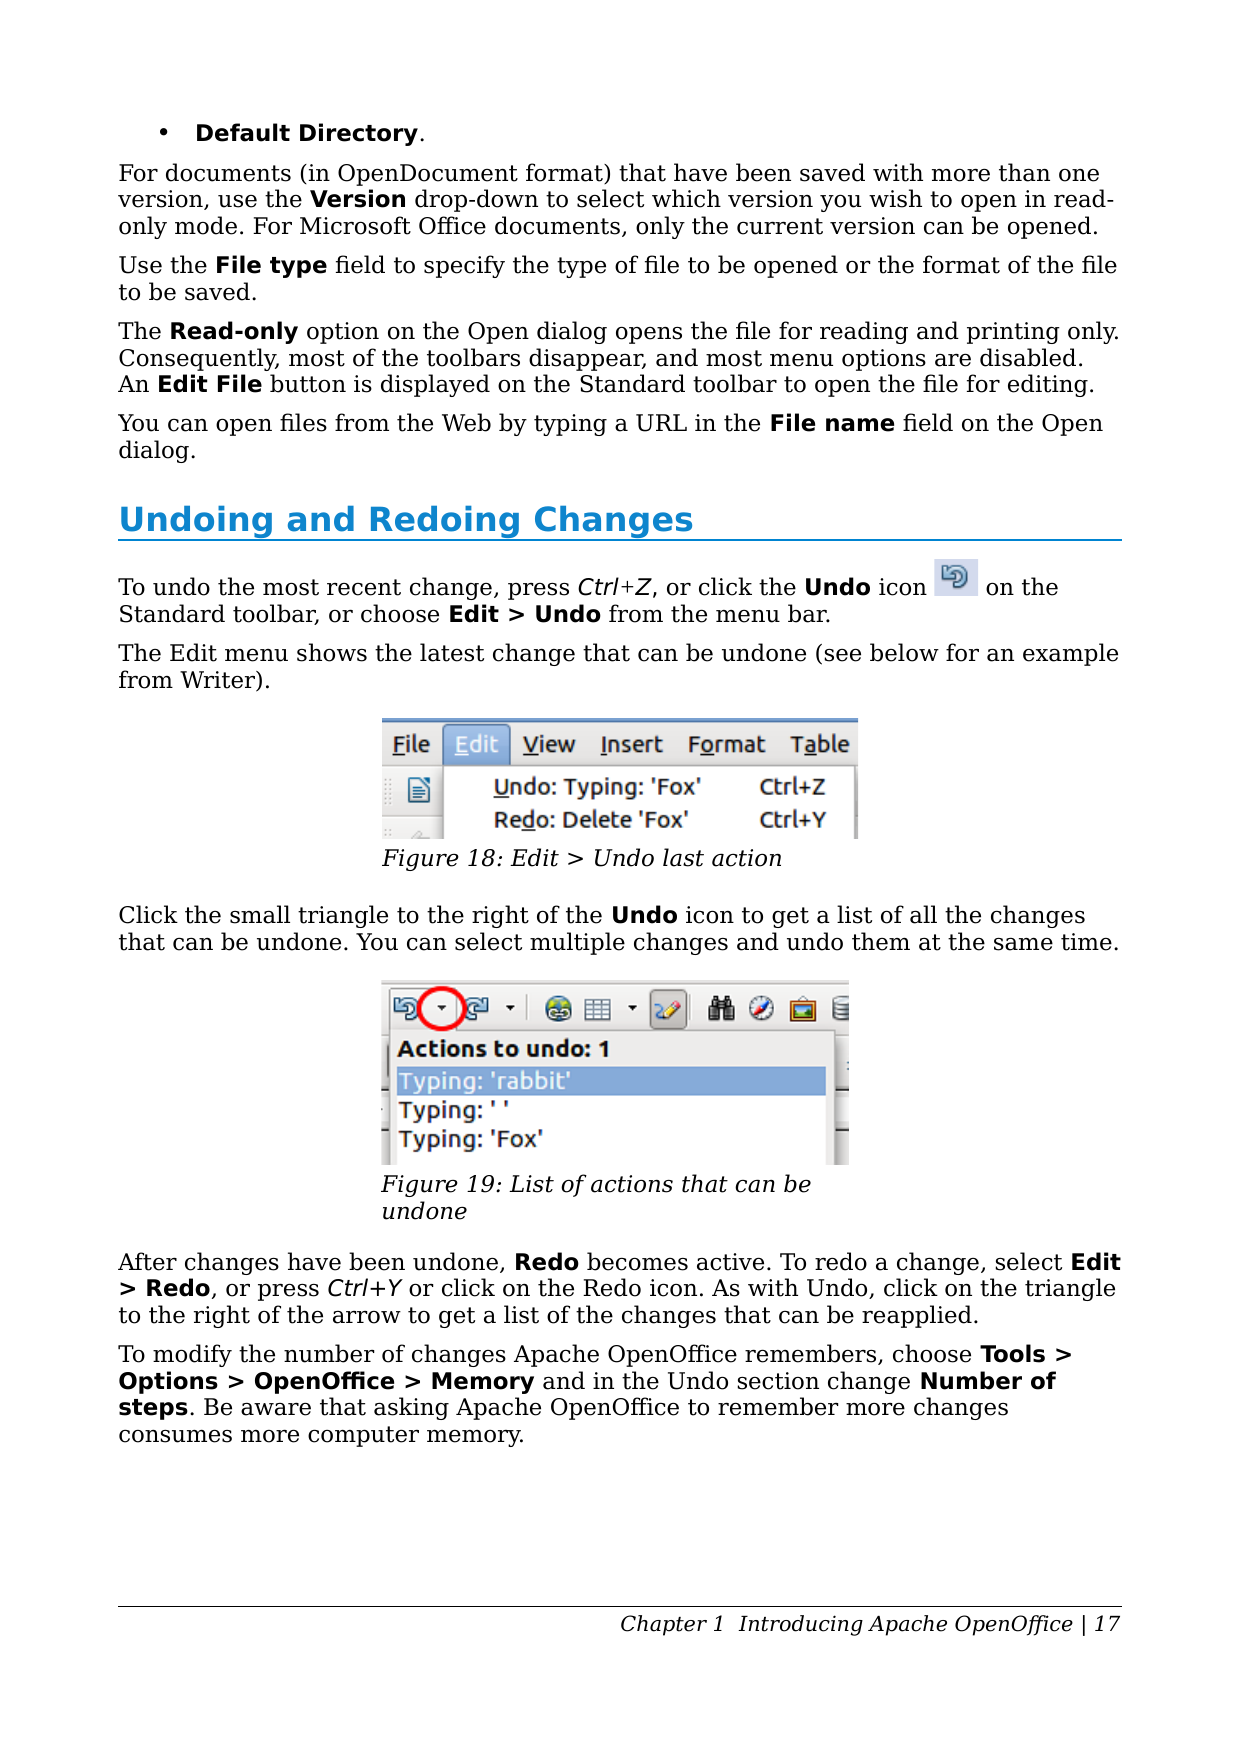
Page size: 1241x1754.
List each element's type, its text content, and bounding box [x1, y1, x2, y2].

picture [382, 718, 859, 839]
subtitle Undoing and Redoing Changes [118, 500, 1122, 539]
text The Edit menu shows the latest change that can be undone (see below for an example from Writer). [118, 640, 1122, 694]
text Use the File type field to specify the type of file to be opened or the format of the file to be saved. [118, 252, 1122, 306]
text Click the small triangle to the right of the Undo icon to get a list of all the changes that can be undone. You can select multiple changes and undo them at the same time. [118, 902, 1122, 955]
text You can open files from the Web by typing a URL in the File name field on the Open dialog. [118, 411, 1122, 464]
text Figure 18: Edit > Undo last action [382, 845, 858, 872]
text After changes have been undone, Redo becomes active. To redo a change, select Edit > Redo, or press Ctrl+Y or click on the Redo icon. As with Undo, click on the triangle to the right of the arrow to get a list of the changes that can be reapplied. [118, 1249, 1122, 1329]
picture [934, 559, 979, 596]
text To undo the most recent change, press Ctrl+Z, or click the Undo icon on the Standard toolbar, or choose Edit > Undo from the menu bar. [118, 560, 1122, 628]
list Default Directory. [156, 118, 1122, 147]
text For documents (in OpenDocument format) that have been saved with more than one version, use the Version drop-down to select which version you wish to open in read-only mode. For Microsoft Office documents, only the current version can be opened. [118, 160, 1122, 240]
text Figure 19: List of actions that can be undone [381, 1171, 859, 1224]
picture [381, 980, 849, 1165]
text To modify the number of changes Apache OpenOffice remembers, choose Tools > Options > OpenOffice > Memory and in the Undo section change Number of steps. Be aware that asking Apache OpenOffice to remember more changes consumes more computer memory. [118, 1341, 1122, 1448]
text The Read-only option on the Open dialog opens the file for reading and printing only. Consequently, most of the toolbars disappear, and most menu options are disabled. An Edit File button is displayed on the Standard toolbar to open the file for editing. [118, 318, 1122, 398]
